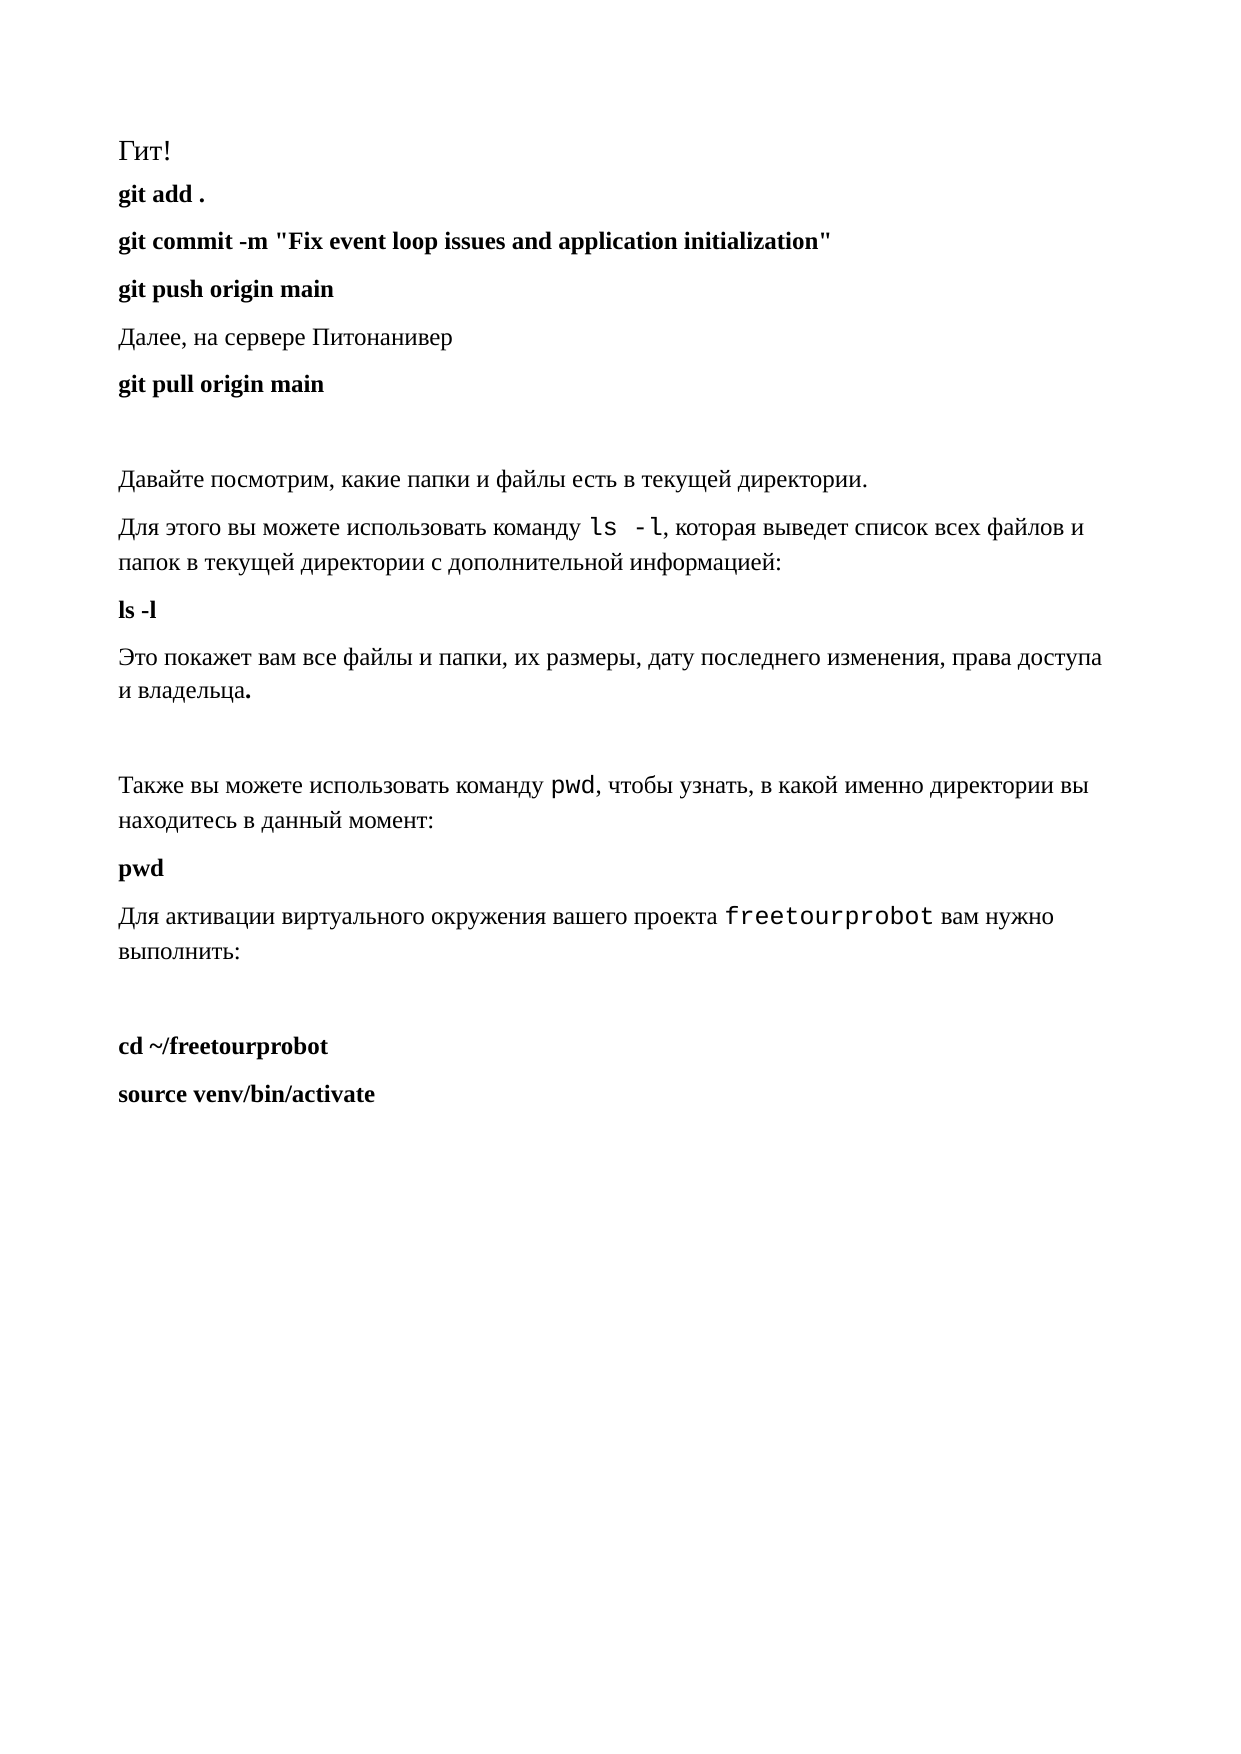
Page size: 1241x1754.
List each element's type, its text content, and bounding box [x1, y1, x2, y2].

text Для активации виртуального окружения вашего проекта freetourprobot вам нужно выполнить: [118, 901, 1122, 965]
text Давайте посмотрим, какие папки и файлы есть в текущей директории. [118, 464, 1122, 493]
text Это покажет вам все файлы и папки, их размеры, дату последнего изменения, права доступа и владельца. [118, 642, 1122, 704]
text git add . [118, 179, 1122, 207]
text git commit -m "Fix event loop issues and application initialization" [118, 226, 1122, 255]
text pwd [118, 853, 1122, 882]
subtitle Гит! [118, 133, 1122, 166]
text Для этого вы можете использовать команду ls -l, которая выведет список всех файлов и папок в текущей директории с дополнительной информацией: [118, 512, 1122, 576]
text Далее, на сервере Питонанивер [118, 322, 1122, 350]
text git pull origin main [118, 369, 1122, 398]
text Также вы можете использовать команду pwd, чтобы узнать, в какой именно директории вы находитесь в данный момент: [118, 771, 1122, 834]
text ls -l [118, 595, 1122, 623]
text cd ~/freetourprobot [118, 1031, 1122, 1060]
text source venv/bin/activate [118, 1079, 1122, 1107]
text git push origin main [118, 274, 1122, 303]
